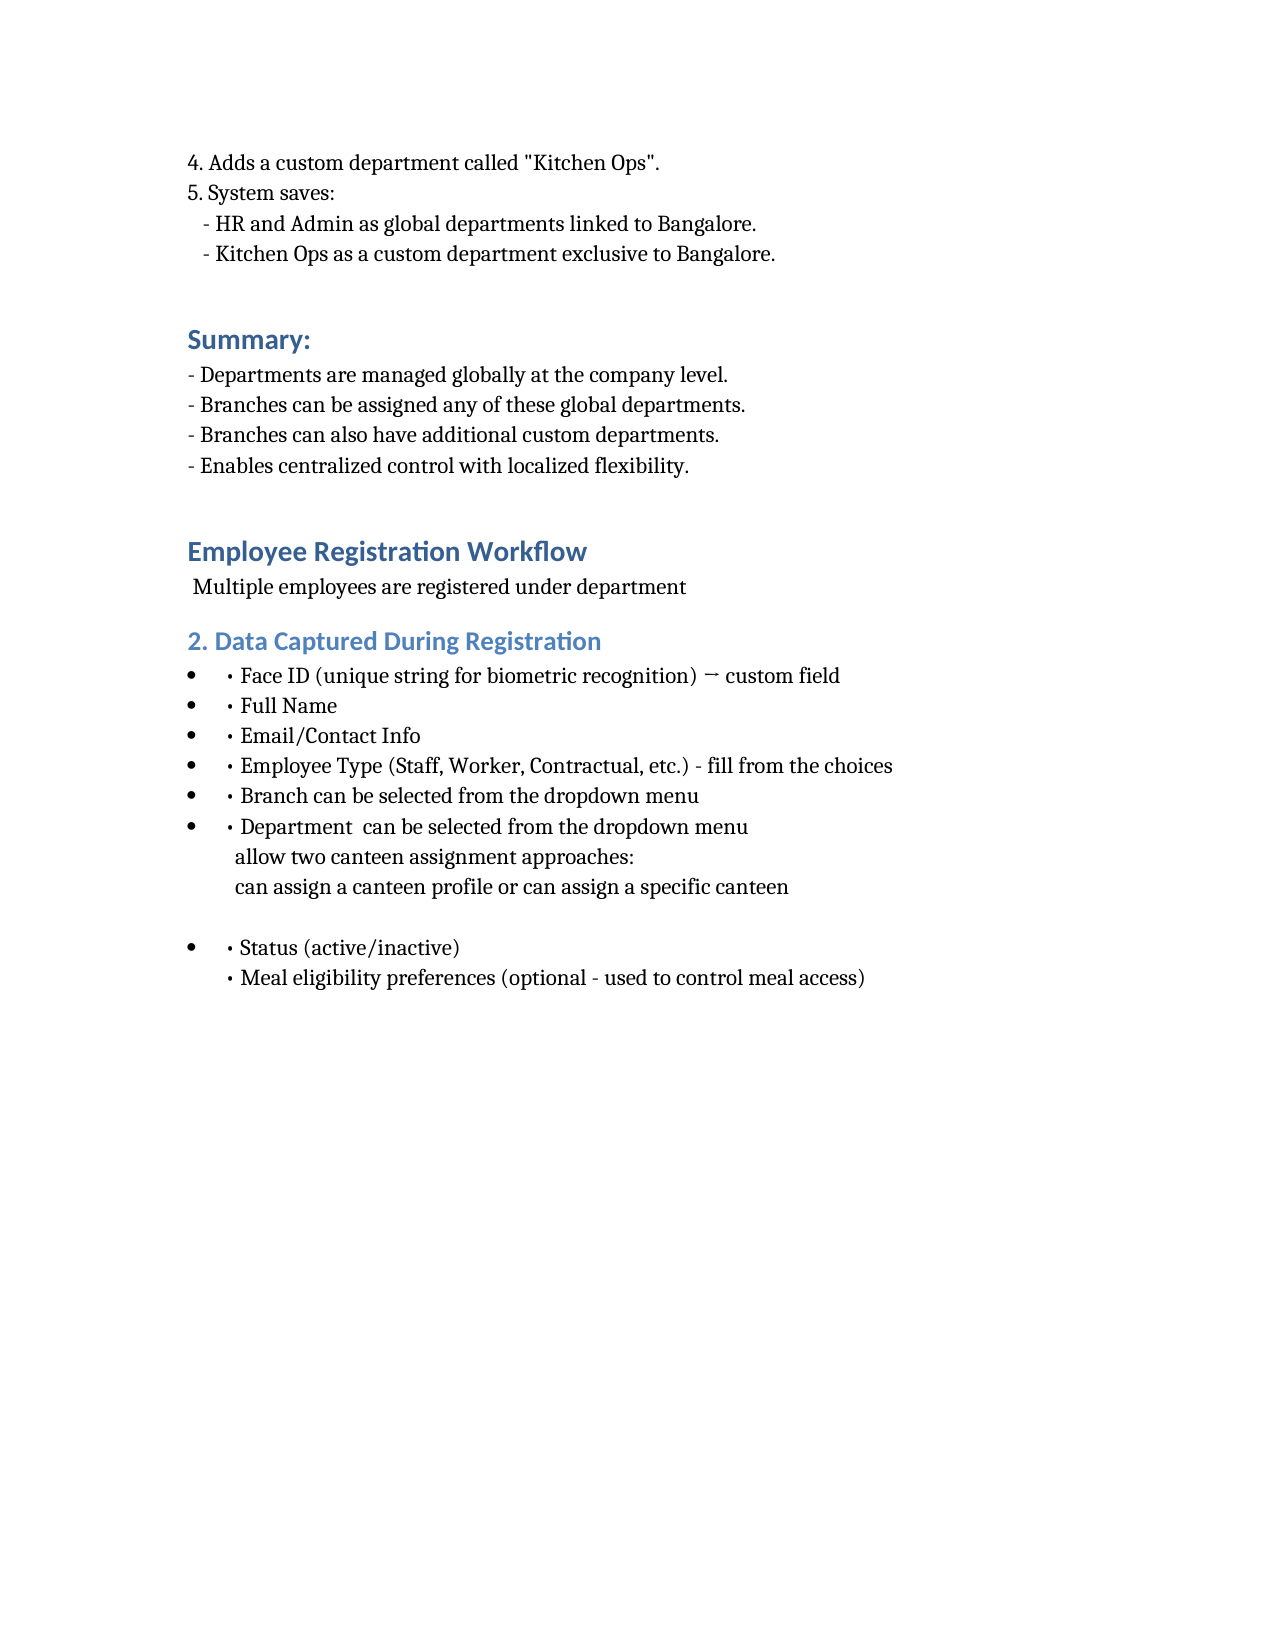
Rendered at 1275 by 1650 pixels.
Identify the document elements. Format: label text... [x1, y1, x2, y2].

list • Face ID (unique string for biometric recognition) → custom field [187, 662, 1087, 689]
list • Department can be selected from the dropdown menu [187, 813, 1087, 840]
list • Meal eligibility preferences (optional - used to control meal access) [187, 964, 1087, 991]
list • Full Name [187, 693, 1087, 719]
list • Status (active/inactive) [187, 934, 1087, 961]
list • Email/Contact Info [187, 723, 1087, 749]
list • Employee Type (Staff, Worker, Contractual, etc.) - fill from the choices [187, 753, 1087, 779]
subtitle Summary: [187, 321, 1087, 356]
subtitle 2. Data Captured During Registration [187, 624, 1087, 658]
text - Departments are managed globally at the company level. - Branches can be assigned any of these global departments. - Branches can also have additional custom departments. - Enables centralized control with localized flexibility. [187, 362, 1087, 479]
text Multiple employees are registered under department [187, 573, 1087, 600]
list • Branch can be selected from the dropdown menu [187, 783, 1087, 810]
list can assign a canteen profile or can assign a specific canteen [187, 874, 1087, 900]
subtitle Employee Registration Workflow [187, 533, 1087, 568]
text 4. Adds a custom department called "Kitchen Ops". 5. System saves: - HR and Admin as global departments linked to Bangalore. - Kitchen Ops as a custom department exclusive to Bangalore. [187, 150, 1087, 267]
list allow two canteen assignment approaches: [187, 844, 1087, 870]
